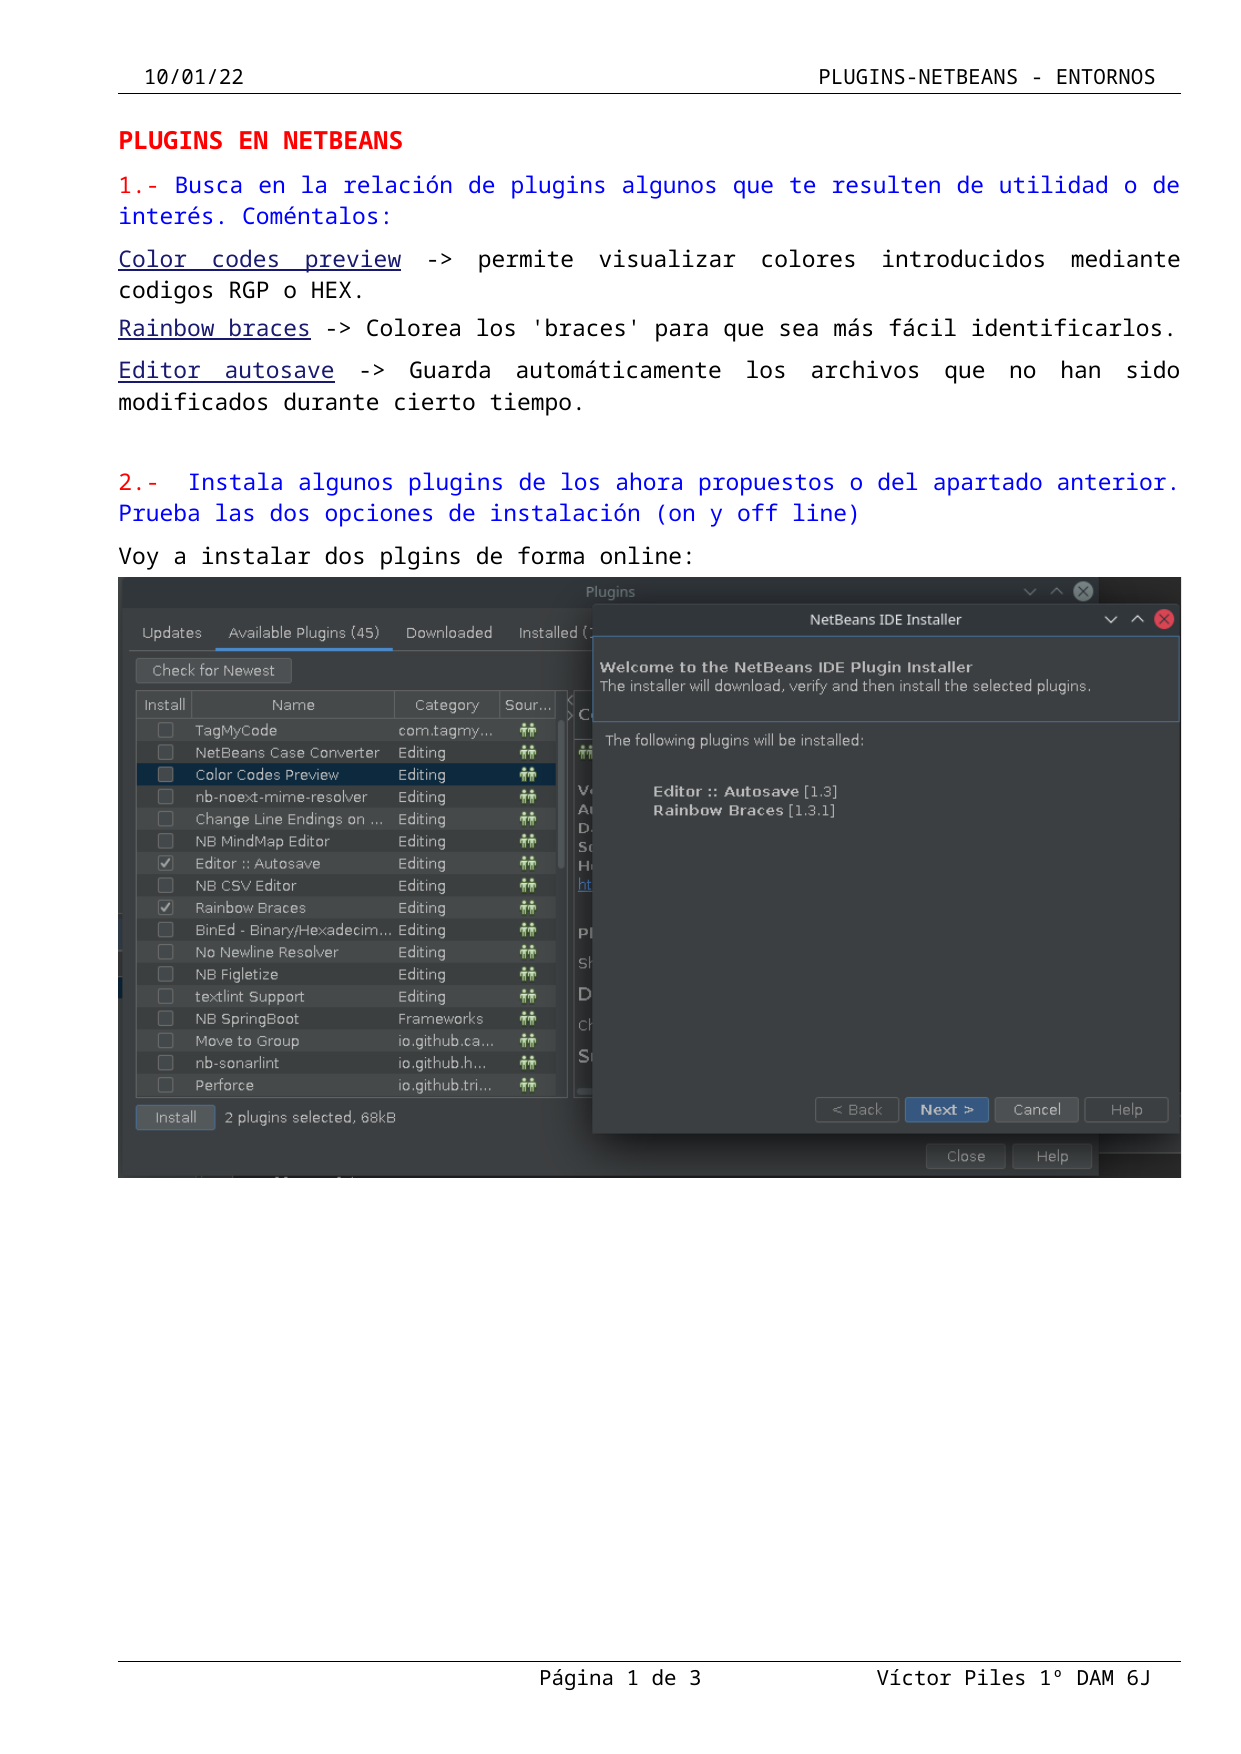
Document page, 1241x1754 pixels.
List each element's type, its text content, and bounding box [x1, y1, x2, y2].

text Voy a instalar dos plgins de forma online: [118, 540, 1181, 571]
text Color codes preview -> permite visualizar colores introducidos mediante codigos RGP o HEX. [118, 243, 1181, 306]
text 1.- Busca en la relación de plugins algunos que te resulten de utilidad o de interés. Coméntalos: [118, 169, 1181, 231]
text PLUGINS EN NETBEANS [118, 123, 1181, 157]
text Rainbow braces -> Colorea los 'braces' para que sea más fácil identificarlos. [118, 311, 1181, 343]
picture [118, 577, 1182, 1178]
text 2.- Instala algunos plugins de los ahora propuestos o del apartado anterior. Prueba las dos opciones de instalación (on y off line) [118, 466, 1181, 528]
text Editor autosave -> Guarda automáticamente los archivos que no han sido modificados durante cierto tiempo. [118, 354, 1181, 417]
